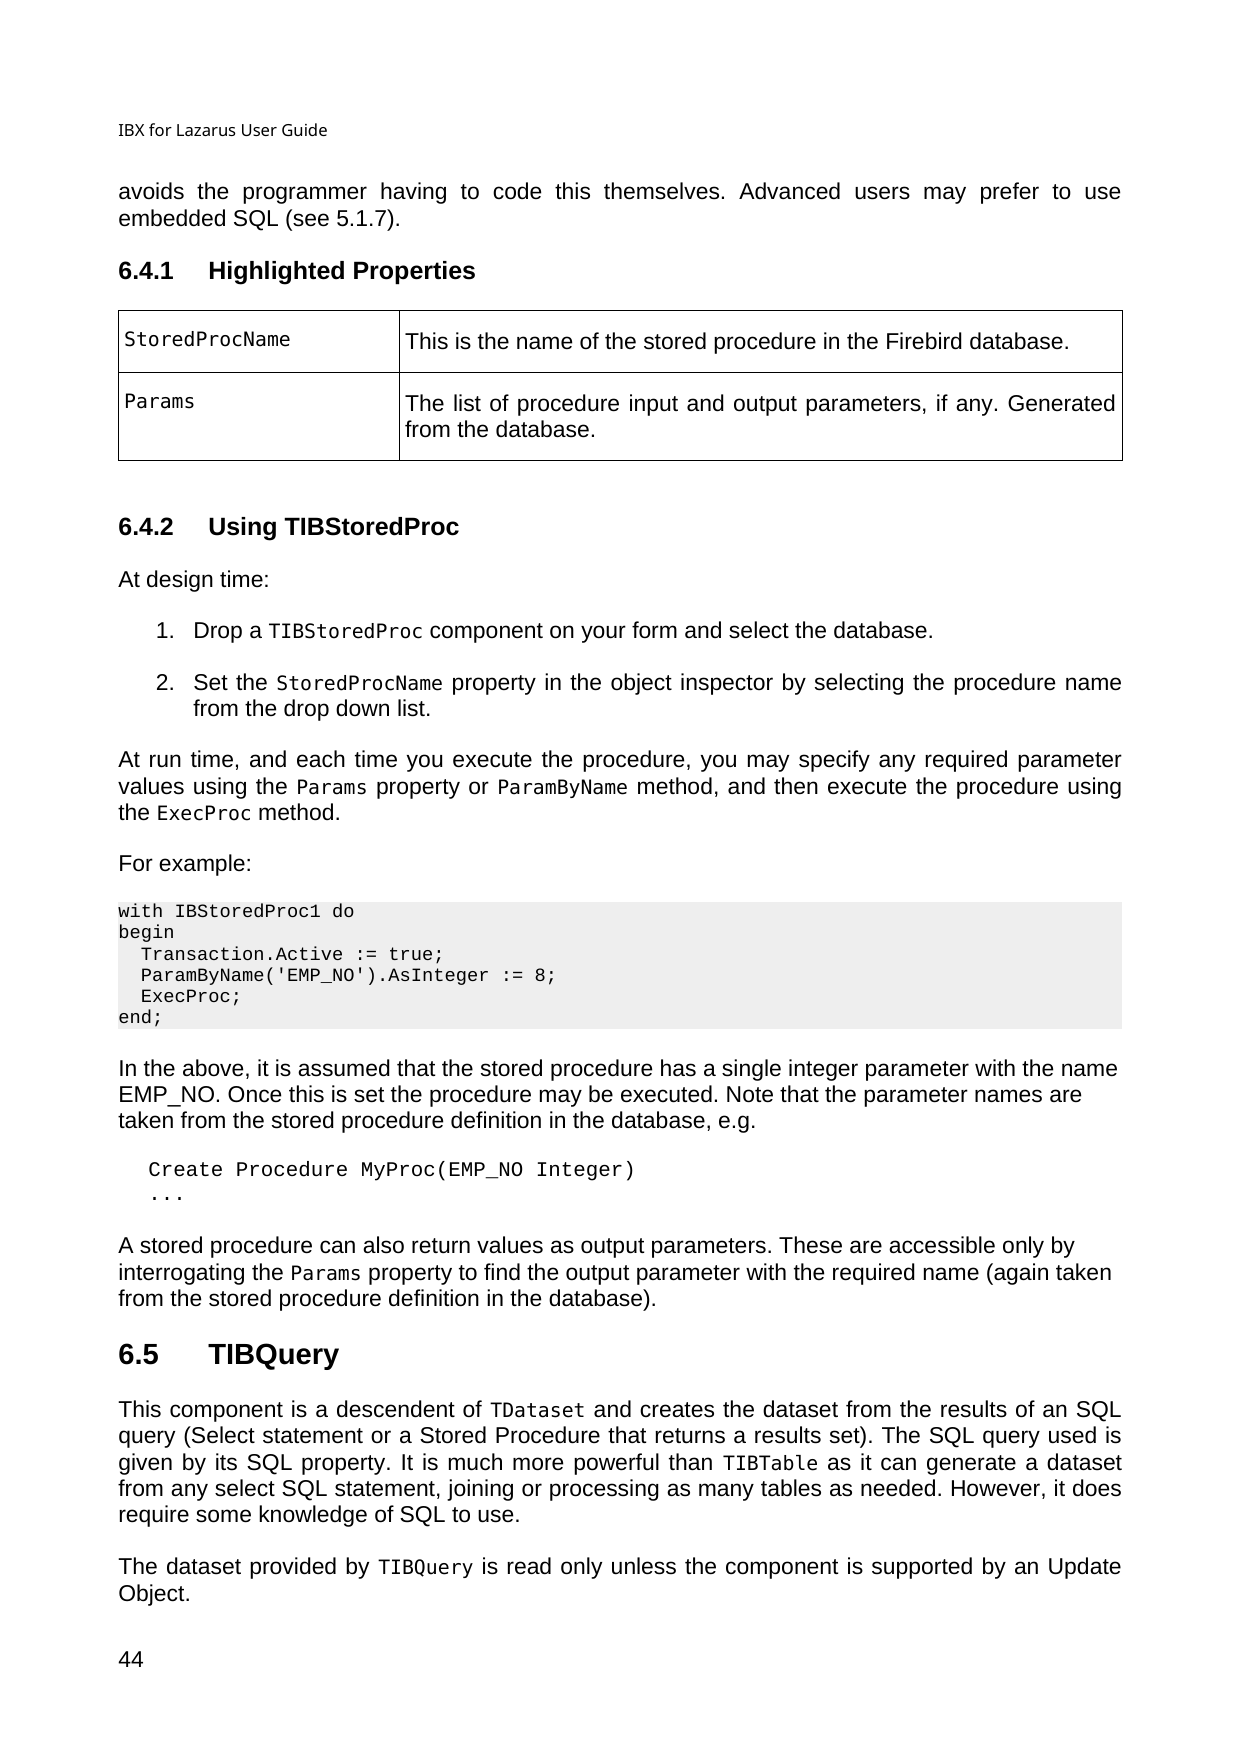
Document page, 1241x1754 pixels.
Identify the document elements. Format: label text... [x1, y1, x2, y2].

text This component is a descendent of TDataset and creates the dataset from the results of an SQL query (Select statement or a Stored Procedure that returns a results set). The SQL query used is given by its SQL property. It is much more powerful than TIBTable as it can generate a dataset from any select SQL statement, joining or processing as many tables as needed. However, it does require some knowledge of SQL to use. [118, 1396, 1122, 1528]
text At design time: [118, 566, 1122, 592]
table_header StoredProcName [119, 311, 399, 372]
list Drop a TIBStoredProc component on your form and select the database. [156, 617, 1122, 644]
text ExecProc; [118, 987, 1122, 1008]
text At run time, and each time you execute the procedure, you may specify any required parameter values using the Params property or ParamByName method, and then execute the procedure using the ExecProc method. [118, 746, 1122, 825]
text Create Procedure MyProc(EMP_NO Integer) [148, 1159, 1122, 1183]
subtitle Highlighted Properties [118, 256, 1122, 284]
text avoids the programmer having to code this themselves. Advanced users may prefer to use embedded SQL (see 5.1.7). [118, 178, 1122, 231]
text ... [148, 1183, 1122, 1207]
text Transaction.Active := true; [118, 944, 1122, 966]
table_header This is the name of the stored procedure in the Firebird database. [400, 311, 1122, 372]
list Set the StoredProcName property in the object inspector by selecting the procedure name from the drop down list. [156, 669, 1122, 721]
text In the above, it is assumed that the stored procedure has a single integer parameter with the name EMP_NO. Once this is set the procedure may be executed. Note that the parameter names are taken from the stored procedure definition in the database, e.g. [118, 1055, 1122, 1134]
text The dataset provided by TIBQuery is read only unless the component is supported by an Update Object. [118, 1553, 1122, 1606]
text For example: [118, 850, 1122, 877]
text begin [118, 923, 1122, 944]
text ParamByName('EMP_NO').AsInteger := 8; [118, 966, 1122, 987]
table_cell Params [119, 373, 399, 460]
subtitle Using TIBStoredProc [118, 512, 1122, 540]
text A stored procedure can also return values as output parameters. These are accessible only by interrogating the Params property to find the output parameter with the required name (again taken from the stored procedure definition in the database). [118, 1232, 1122, 1311]
subtitle TIBQuery [118, 1337, 1122, 1370]
text end; [118, 1008, 1122, 1029]
table_cell The list of procedure input and output parameters, if any. Generated from the database. [400, 373, 1122, 460]
text with IBStoredProc1 do [118, 902, 1122, 923]
